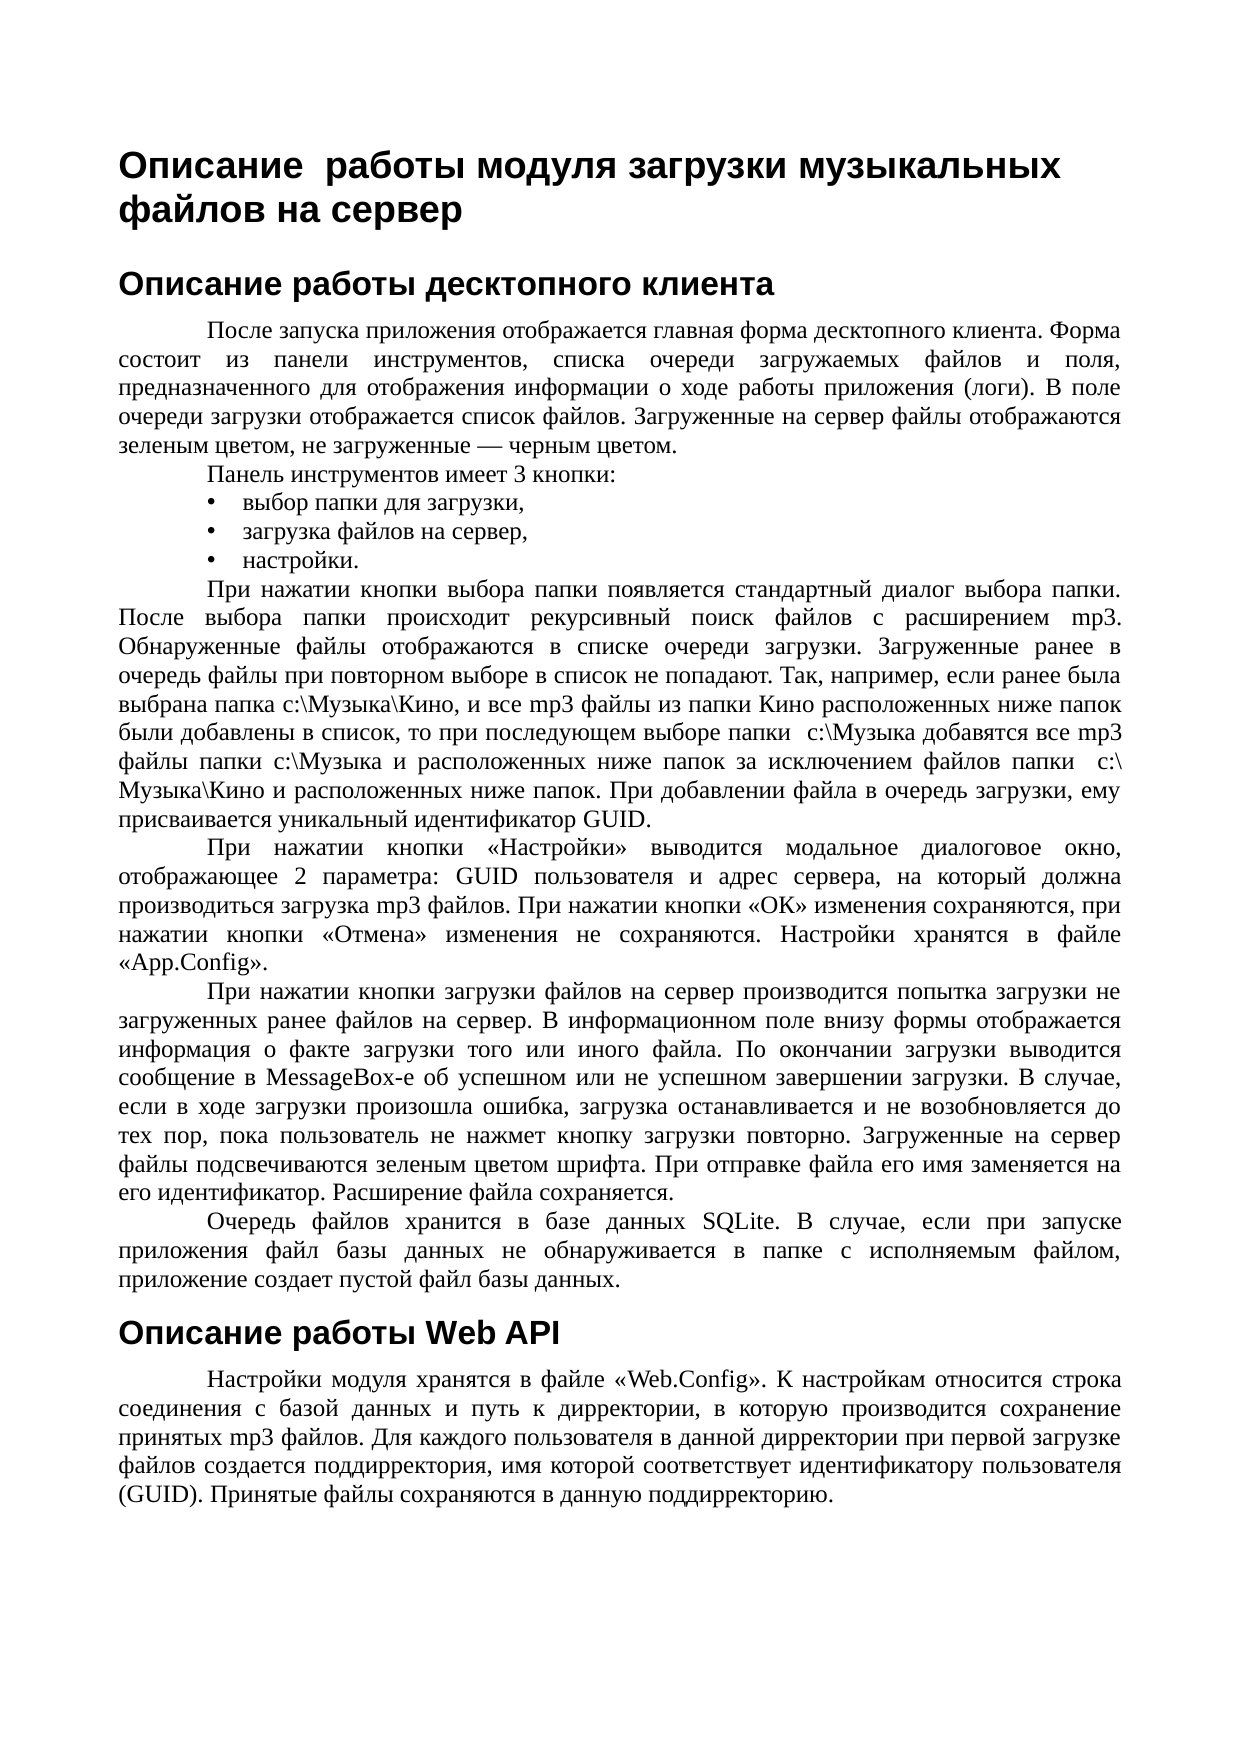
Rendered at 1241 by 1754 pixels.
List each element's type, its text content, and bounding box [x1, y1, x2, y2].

text Настройки модуля хранятся в файле «Web.Config». К настройкам относится строка соединения с базой данных и путь к дирректории, в которую производится сохранение принятых mp3 файлов. Для каждого пользователя в данной дирректории при первой загрузке файлов создается поддирректория, имя которой соответствует идентификатору пользователя (GUID). Принятые файлы сохраняются в данную поддирректорию. [118, 1364, 1122, 1508]
text Очередь файлов хранится в базе данных SQLite. В случае, если при запуске приложения файл базы данных не обнаруживается в папке с исполняемым файлом, приложение создает пустой файл базы данных. [118, 1206, 1122, 1292]
text Панель инструментов имеет 3 кнопки: [118, 459, 1122, 487]
subtitle Описание работы Web API [118, 1313, 1122, 1352]
subtitle Описание работы модуля загрузки музыкальных файлов на сервер [118, 143, 1122, 230]
list выбор папки для загрузки, [207, 487, 1122, 516]
text После запуска приложения отображается главная форма десктопного клиента. Форма состоит из панели инструментов, списка очереди загружаемых файлов и поля, предназначенного для отображения информации о ходе работы приложения (логи). В поле очереди загрузки отображается список файлов. Загруженные на сервер файлы отображаются зеленым цветом, не загруженные — черным цветом. [118, 315, 1122, 459]
subtitle Описание работы десктопного клиента [118, 264, 1122, 302]
text При нажатии кнопки загрузки файлов на сервер производится попытка загрузки не загруженных ранее файлов на сервер. В информационном поле внизу формы отображается информация о факте загрузки того или иного файла. По окончании загрузки выводится сообщение в MessageBox-е об успешном или не успешном завершении загрузки. В случае, если в ходе загрузки произошла ошибка, загрузка останавливается и не возобновляется до тех пор, пока пользователь не нажмет кнопку загрузки повторно. Загруженные на сервер файлы подсвечиваются зеленым цветом шрифта. При отправке файла его имя заменяется на его идентификатор. Расширение файла сохраняется. [118, 976, 1122, 1206]
text При нажатии кнопки «Настройки» выводится модальное диалоговое окно, отображающее 2 параметра: GUID пользователя и адрес сервера, на который должна производиться загрузка mp3 файлов. При нажатии кнопки «ОК» изменения сохраняются, при нажатии кнопки «Отмена» изменения не сохраняются. Настройки хранятся в файле «App.Config». [118, 832, 1122, 976]
list загрузка файлов на сервер, [207, 516, 1122, 545]
text При нажатии кнопки выбора папки появляется стандартный диалог выбора папки. После выбора папки происходит рекурсивный поиск файлов с расширением mp3. Обнаруженные файлы отображаются в списке очереди загрузки. Загруженные ранее в очередь файлы при повторном выборе в список не попадают. Так, например, если ранее была выбрана папка c:\Музыка\Кино, и все mp3 файлы из папки Кино расположенных ниже папок были добавлены в список, то при последующем выборе папки c:\Музыка добавятся все mp3 файлы папки c:\Музыка и расположенных ниже папок за исключением файлов папки c:\Музыка\Кино и расположенных ниже папок. При добавлении файла в очередь загрузки, ему присваивается уникальный идентификатор GUID. [118, 574, 1122, 832]
list настройки. [207, 545, 1122, 574]
